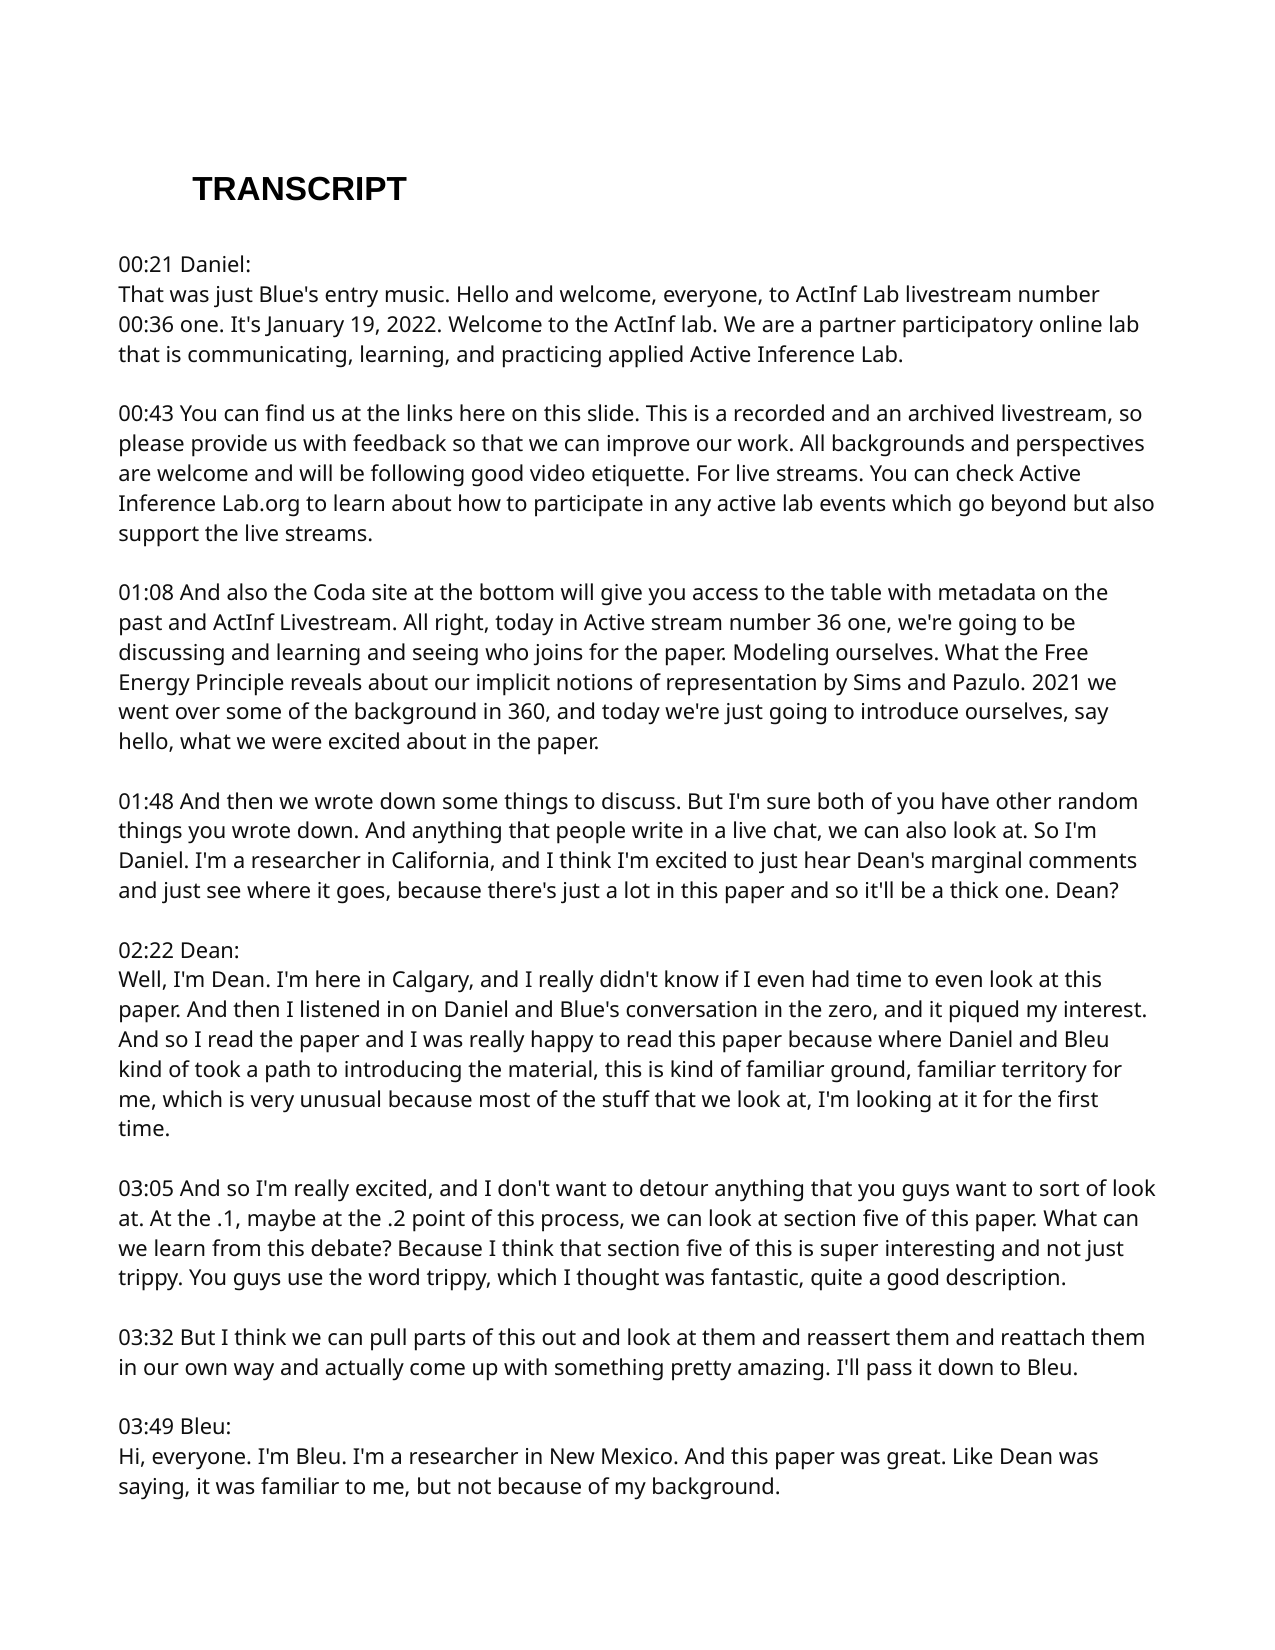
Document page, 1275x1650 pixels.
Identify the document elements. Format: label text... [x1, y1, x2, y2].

text 00:21 Daniel: That was just Blue's entry music. Hello and welcome, everyone, to ActInf Lab livestream number 00:36 one. It's January 19, 2022. Welcome to the ActInf lab. We are a partner participatory online lab that is communicating, learning, and practicing applied Active Inference Lab. 00:43 You can find us at the links here on this slide. This is a recorded and an archived livestream, so please provide us with feedback so that we can improve our work. All backgrounds and perspectives are welcome and will be following good video etiquette. For live streams. You can check Active Inference Lab.org to learn about how to participate in any active lab events which go beyond but also support the live streams. 01:08 And also the Coda site at the bottom will give you access to the table with metadata on the past and ActInf Livestream. All right, today in Active stream number 36 one, we're going to be discussing and learning and seeing who joins for the paper. Modeling ourselves. What the Free Energy Principle reveals about our implicit notions of representation by Sims and Pazulo. 2021 we went over some of the background in 360, and today we're just going to introduce ourselves, say hello, what we were excited about in the paper. 01:48 And then we wrote down some things to discuss. But I'm sure both of you have other random things you wrote down. And anything that people write in a live chat, we can also look at. So I'm Daniel. I'm a researcher in California, and I think I'm excited to just hear Dean's marginal comments and just see where it goes, because there's just a lot in this paper and so it'll be a thick one. Dean? 02:22 Dean: Well, I'm Dean. I'm here in Calgary, and I really didn't know if I even had time to even look at this paper. And then I listened in on Daniel and Blue's conversation in the zero, and it piqued my interest. And so I read the paper and I was really happy to read this paper because where Daniel and Bleu kind of took a path to introducing the material, this is kind of familiar ground, familiar territory for me, which is very unusual because most of the stuff that we look at, I'm looking at it for the first time. 03:05 And so I'm really excited, and I don't want to detour anything that you guys want to sort of look at. At the .1, maybe at the .2 point of this process, we can look at section five of this paper. What can we learn from this debate? Because I think that section five of this is super interesting and not just trippy. You guys use the word trippy, which I thought was fantastic, quite a good description. 03:32 But I think we can pull parts of this out and look at them and reassert them and reattach them in our own way and actually come up with something pretty amazing. I'll pass it down to Bleu. 03:49 Bleu: Hi, everyone. I'm Bleu. I'm a researcher in New Mexico. And this paper was great. Like Dean was saying, it was familiar to me, but not because of my background. [118, 249, 1157, 1531]
subtitle TRANSCRIPT [118, 169, 1157, 207]
